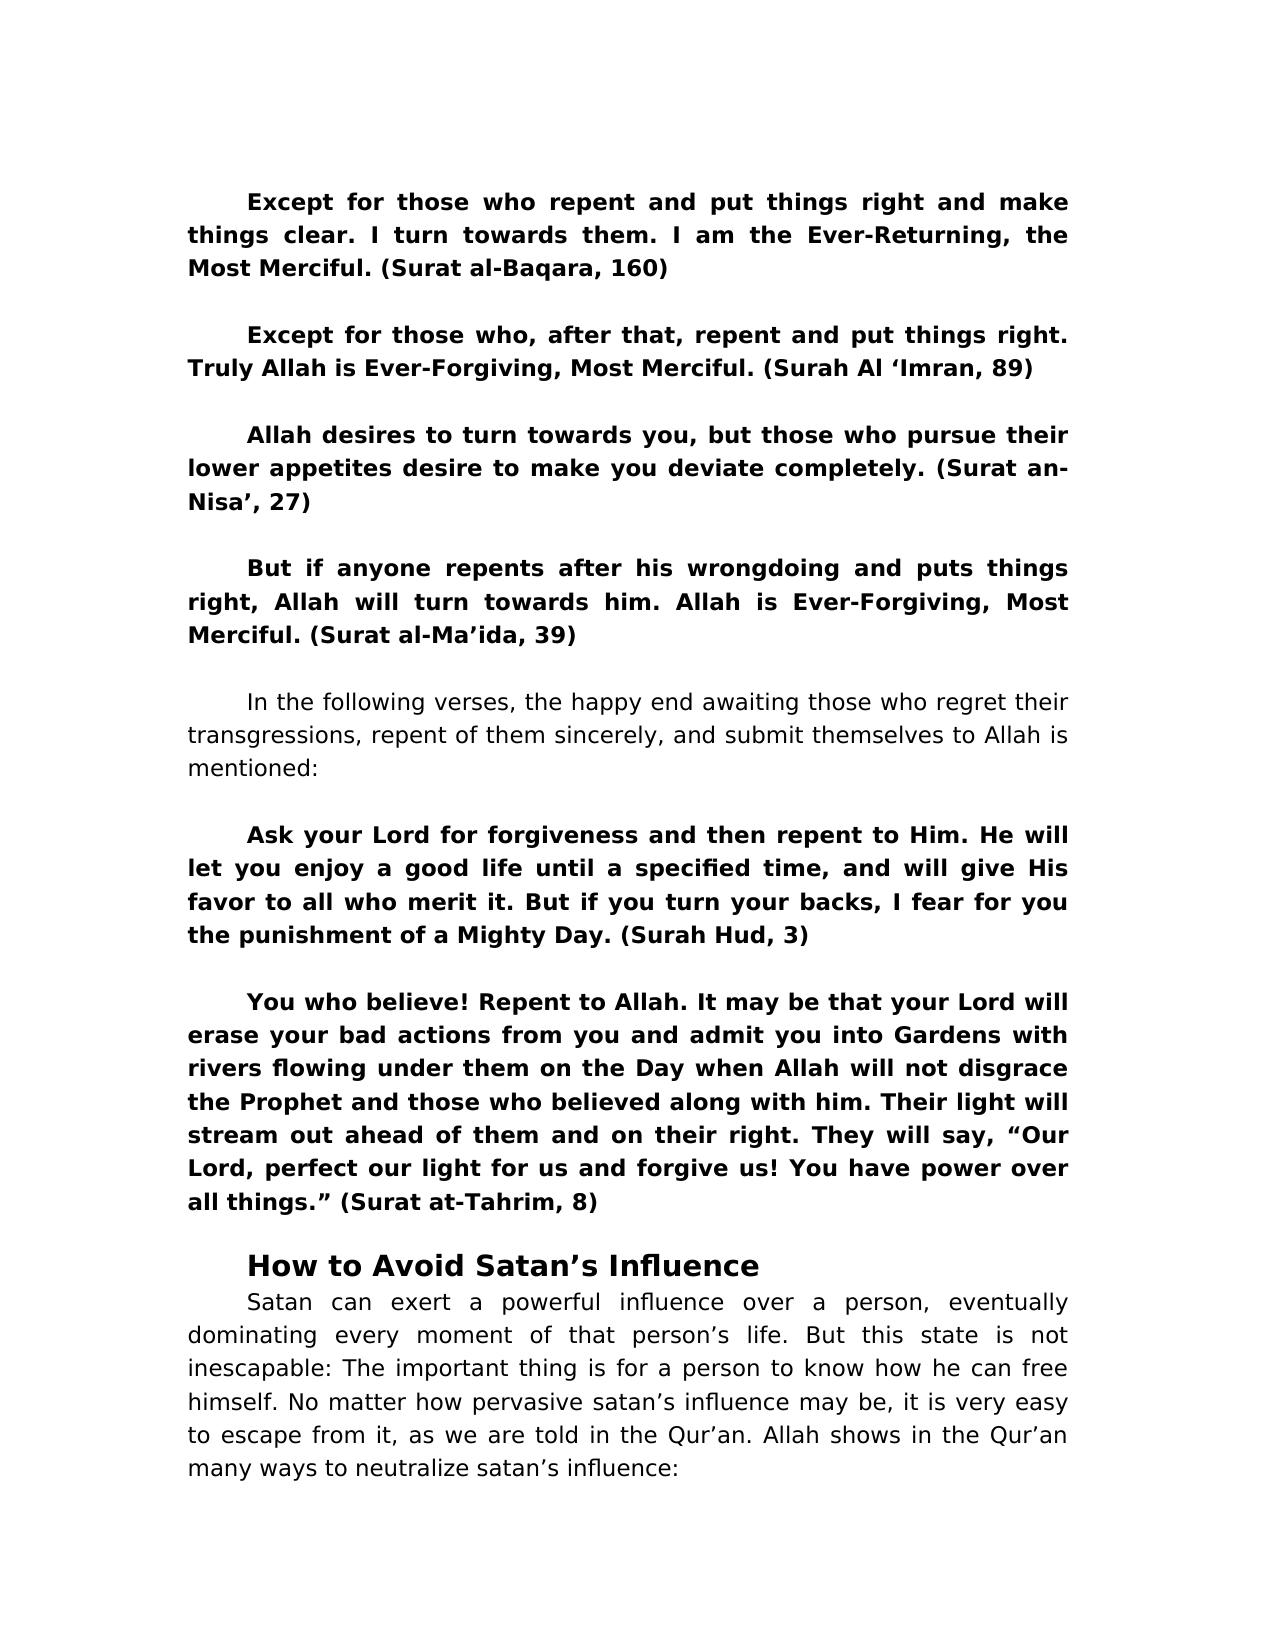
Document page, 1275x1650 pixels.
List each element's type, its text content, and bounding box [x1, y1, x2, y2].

text Satan can exert a powerful influence over a person, eventually dominating every moment of that person’s life. But this state is not inescapable: The important thing is for a person to know how he can free himself. No matter how pervasive satan’s influence may be, it is very easy to escape from it, as we are told in the Qur’an. Allah shows in the Qur’an many ways to neutralize satan’s influence: [187, 1283, 1070, 1483]
text Ask your Lord for forgiveness and then repent to Him. He will let you enjoy a good life until a specified time, and will give His favor to all who merit it. But if you turn your backs, I fear for you the punishment of a Mighty Day. (Surah Hud, 3) [187, 817, 1070, 950]
text How to Avoid Satan’s Influence [187, 1250, 1070, 1283]
text Except for those who repent and put things right and make things clear. I turn towards them. I am the Ever-Returning, the Most Merciful. (Surat al-Baqara, 160) [187, 183, 1070, 283]
text Except for those who, after that, repent and put things right. Truly Allah is Ever-Forgiving, Most Merciful. (Surah Al ‘Imran, 89) [187, 317, 1070, 383]
text You who believe! Repent to Allah. It may be that your Lord will erase your bad actions from you and admit you into Gardens with rivers flowing under them on the Day when Allah will not disgrace the Prophet and those who believed along with him. Their light will stream out ahead of them and on their right. They will say, “Our Lord, perfect our light for us and forgive us! You have power over all things.” (Surat at-Tahrim, 8) [187, 983, 1070, 1217]
text Allah desires to turn towards you, but those who pursue their lower appetites desire to make you deviate completely. (Surat an-Nisa’, 27) [187, 417, 1070, 517]
text In the following verses, the happy end awaiting those who regret their transgressions, repent of them sincerely, and submit themselves to Allah is mentioned: [187, 683, 1070, 783]
text But if anyone repents after his wrongdoing and puts things right, Allah will turn towards him. Allah is Ever-Forgiving, Most Merciful. (Surat al-Ma’ida, 39) [187, 550, 1070, 650]
